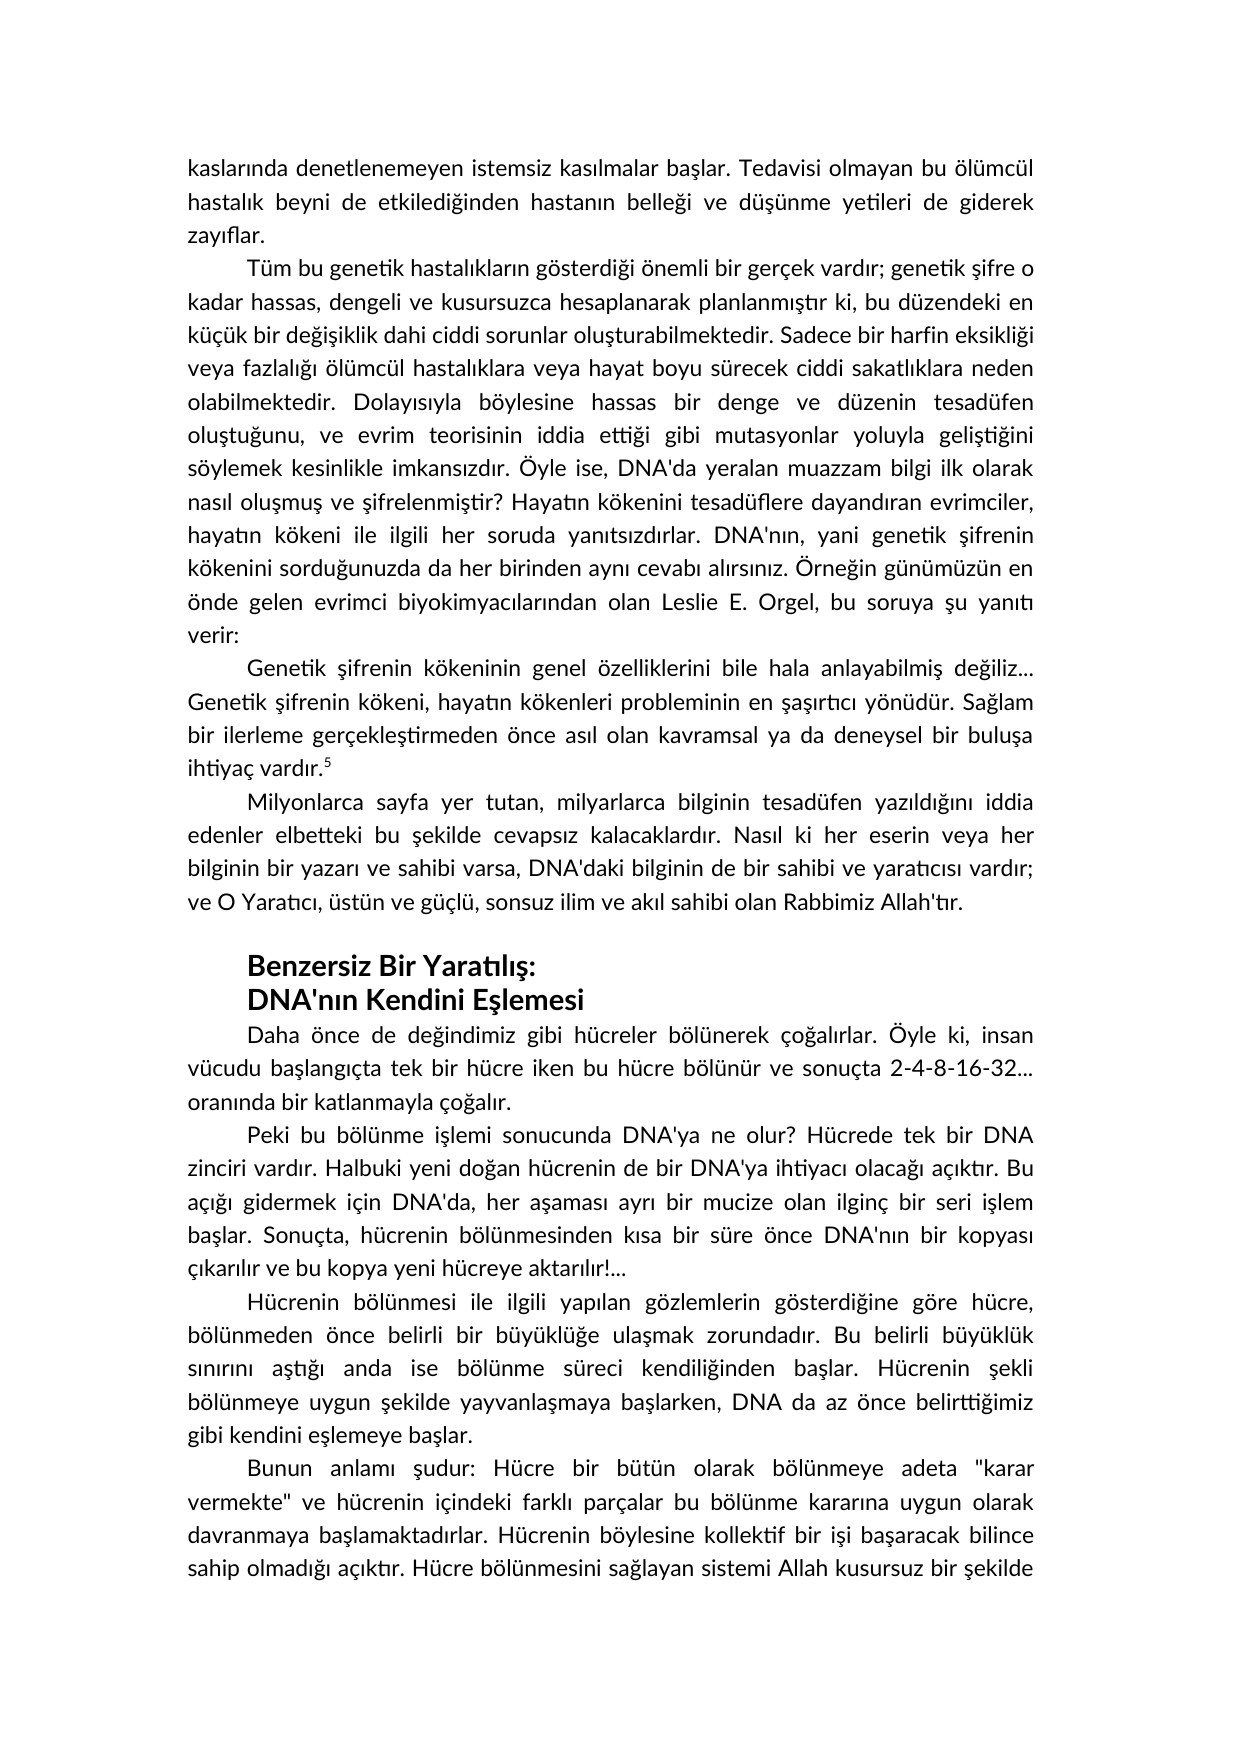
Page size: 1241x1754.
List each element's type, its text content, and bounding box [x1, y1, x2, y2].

text Hücrenin bölünmesi ile ilgili yapılan gözlemlerin gösterdiğine göre hücre, bölünmeden önce belirli bir büyüklüğe ulaşmak zorundadır. Bu belirli büyüklük sınırını aştığı anda ise bölünme süreci kendiliğinden başlar. Hücrenin şekli bölünmeye uygun şekilde yayvanlaşmaya başlarken, DNA da az önce belirttiğimiz gibi kendini eşlemeye başlar. [187, 1283, 1035, 1450]
text Milyonlarca sayfa yer tutan, milyarlarca bilginin tesadüfen yazıldığını iddia edenler elbetteki bu şekilde cevapsız kalacaklardır. Nasıl ki her eserin veya her bilginin bir yazarı ve sahibi varsa, DNA'daki bilginin de bir sahibi ve yaratıcısı vardır; ve O Yaratıcı, üstün ve güçlü, sonsuz ilim ve akıl sahibi olan Rabbimiz Allah'tır. [187, 783, 1035, 917]
text Peki bu bölünme işlemi sonucunda DNA'ya ne olur? Hücrede tek bir DNA zinciri vardır. Halbuki yeni doğan hücrenin de bir DNA'ya ihtiyacı olacağı açıktır. Bu açığı gidermek için DNA'da, her aşaması ayrı bir mucize olan ilginç bir seri işlem başlar. Sonuçta, hücrenin bölünmesinden kısa bir süre önce DNA'nın bir kopyası çıkarılır ve bu kopya yeni hücreye aktarılır!... [187, 1117, 1035, 1283]
text Benzersiz Bir Yaratılış: [187, 950, 1035, 983]
text Genetik şifrenin kökeninin genel özelliklerini bile hala anlayabilmiş değiliz... Genetik şifrenin kökeni, hayatın kökenleri probleminin en şaşırtıcı yönüdür. Sağlam bir ilerleme gerçekleştirmeden önce asıl olan kavramsal ya da deneysel bir buluşa ihtiyaç vardır.5 [187, 650, 1035, 783]
text Daha önce de değindimiz gibi hücreler bölünerek çoğalırlar. Öyle ki, insan vücudu başlangıçta tek bir hücre iken bu hücre bölünür ve sonuçta 2-4-8-16-32... oranında bir katlanmayla çoğalır. [187, 1017, 1035, 1117]
text DNA'nın Kendini Eşlemesi [187, 983, 1035, 1017]
text Tüm bu genetik hastalıkların gösterdiği önemli bir gerçek vardır; genetik şifre o kadar hassas, dengeli ve kusursuzca hesaplanarak planlanmıştır ki, bu düzendeki en küçük bir değişiklik dahi ciddi sorunlar oluşturabilmektedir. Sadece bir harfin eksikliği veya fazlalığı ölümcül hastalıklara veya hayat boyu sürecek ciddi sakatlıklara neden olabilmektedir. Dolayısıyla böylesine hassas bir denge ve düzenin tesadüfen oluştuğunu, ve evrim teorisinin iddia ettiği gibi mutasyonlar yoluyla geliştiğini söylemek kesinlikle imkansızdır. Öyle ise, DNA'da yeralan muazzam bilgi ilk olarak nasıl oluşmuş ve şifrelenmiştir? Hayatın kökenini tesadüflere dayandıran evrimciler, hayatın kökeni ile ilgili her soruda yanıtsızdırlar. DNA'nın, yani genetik şifrenin kökenini sorduğunuzda da her birinden aynı cevabı alırsınız. Örneğin günümüzün en önde gelen evrimci biyokimyacılarından olan Leslie E. Orgel, bu soruya şu yanıtı verir: [187, 250, 1035, 650]
text kaslarında denetlenemeyen istemsiz kasılmalar başlar. Tedavisi olmayan bu ölümcül hastalık beyni de etkilediğinden hastanın belleği ve düşünme yetileri de giderek zayıflar. [187, 150, 1035, 250]
text Bunun anlamı şudur: Hücre bir bütün olarak bölünmeye adeta "karar vermekte" ve hücrenin içindeki farklı parçalar bu bölünme kararına uygun olarak davranmaya başlamaktadırlar. Hücrenin böylesine kollektif bir işi başaracak bilince sahip olmadığı açıktır. Hücre bölünmesini sağlayan sistemi Allah kusursuz bir şekilde [187, 1450, 1035, 1583]
